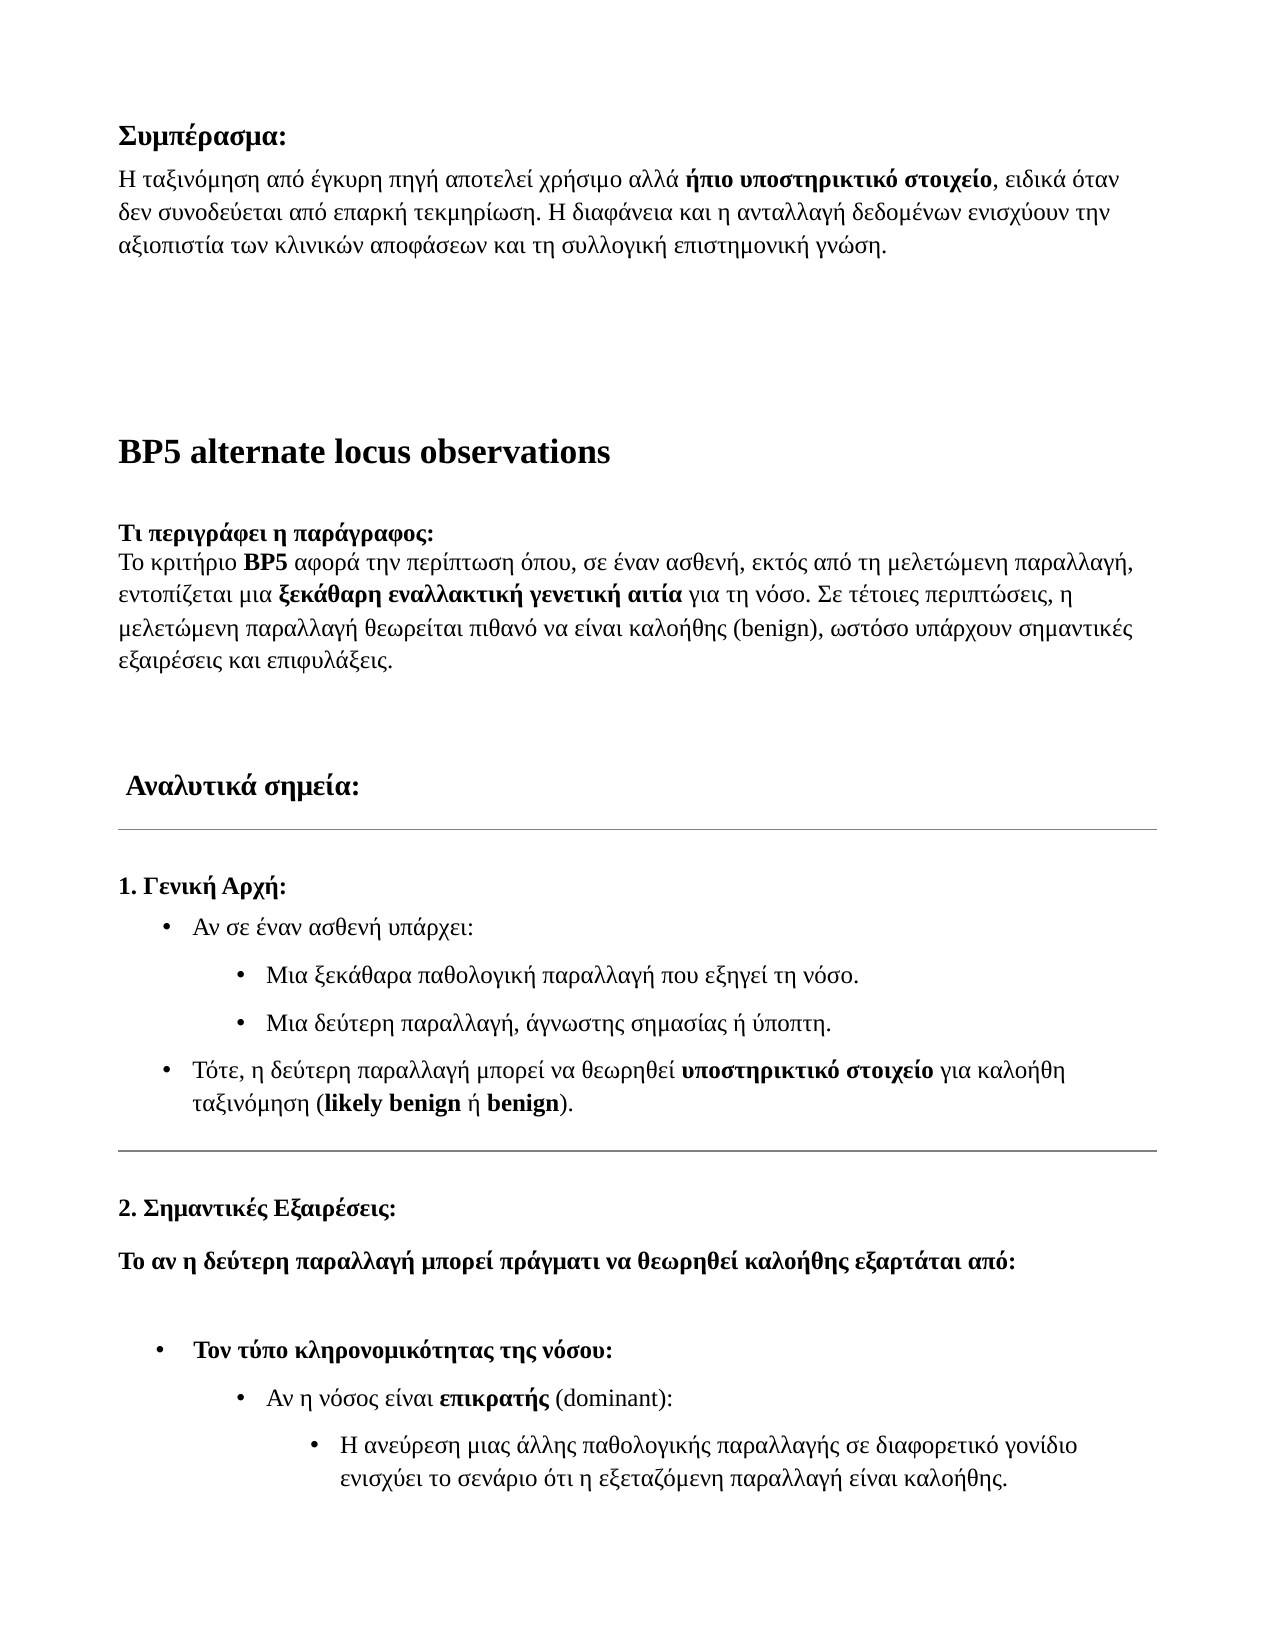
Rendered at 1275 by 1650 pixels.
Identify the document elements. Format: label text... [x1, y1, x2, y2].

list Μια δεύτερη παραλλαγή, άγνωστης σημασίας ή ύποπτη. [236, 1008, 1157, 1036]
subtitle Συμπέρασμα: [118, 118, 1157, 152]
text Το κριτήριο BP5 αφορά την περίπτωση όπου, σε έναν ασθενή, εκτός από τη μελετώμενη παραλλαγή, εντοπίζεται μια ξεκάθαρη εναλλακτική γενετική αιτία για τη νόσο. Σε τέτοιες περιπτώσεις, η μελετώμενη παραλλαγή θεωρείται πιθανό να είναι καλοήθης (benign), ωστόσο υπάρχουν σημαντικές εξαιρέσεις και επιφυλάξεις. [118, 547, 1157, 674]
text Η ταξινόμηση από έγκυρη πηγή αποτελεί χρήσιμο αλλά ήπιο υποστηρικτικό στοιχείο, ειδικά όταν δεν συνοδεύεται από επαρκή τεκμηρίωση. Η διαφάνεια και η ανταλλαγή δεδομένων ενισχύουν την αξιοπιστία των κλινικών αποφάσεων και τη συλλογική επιστημονική γνώση. [118, 164, 1157, 259]
list Τον τύπο κληρονομικότητας της νόσου: [156, 1335, 1157, 1364]
text BP5 alternate locus observations [118, 428, 1157, 472]
subtitle Το αν η δεύτερη παραλλαγή μπορεί πράγματι να θεωρηθεί καλοήθης εξαρτάται από: [118, 1246, 1157, 1275]
list Αν σε έναν ασθενή υπάρχει: [162, 912, 1157, 941]
list Τότε, η δεύτερη παραλλαγή μπορεί να θεωρηθεί υποστηρικτικό στοιχείο για καλοήθη ταξινόμηση (likely benign ή benign). [162, 1055, 1157, 1117]
subtitle 1. Γενική Αρχή: [118, 871, 1157, 900]
subtitle Τι περιγράφει η παράγραφος: [118, 503, 1157, 547]
list Αν η νόσος είναι επικρατής (dominant): [236, 1383, 1157, 1412]
list Μια ξεκάθαρα παθολογική παραλλαγή που εξηγεί τη νόσο. [236, 960, 1157, 989]
list Η ανεύρεση μιας άλλης παθολογικής παραλλαγής σε διαφορετικό γονίδιο ενισχύει το σενάριο ότι η εξεταζόμενη παραλλαγή είναι καλοήθης. [310, 1431, 1157, 1492]
subtitle Αναλυτικά σημεία: [118, 768, 1157, 802]
subtitle 2. Σημαντικές Εξαιρέσεις: [118, 1193, 1157, 1221]
